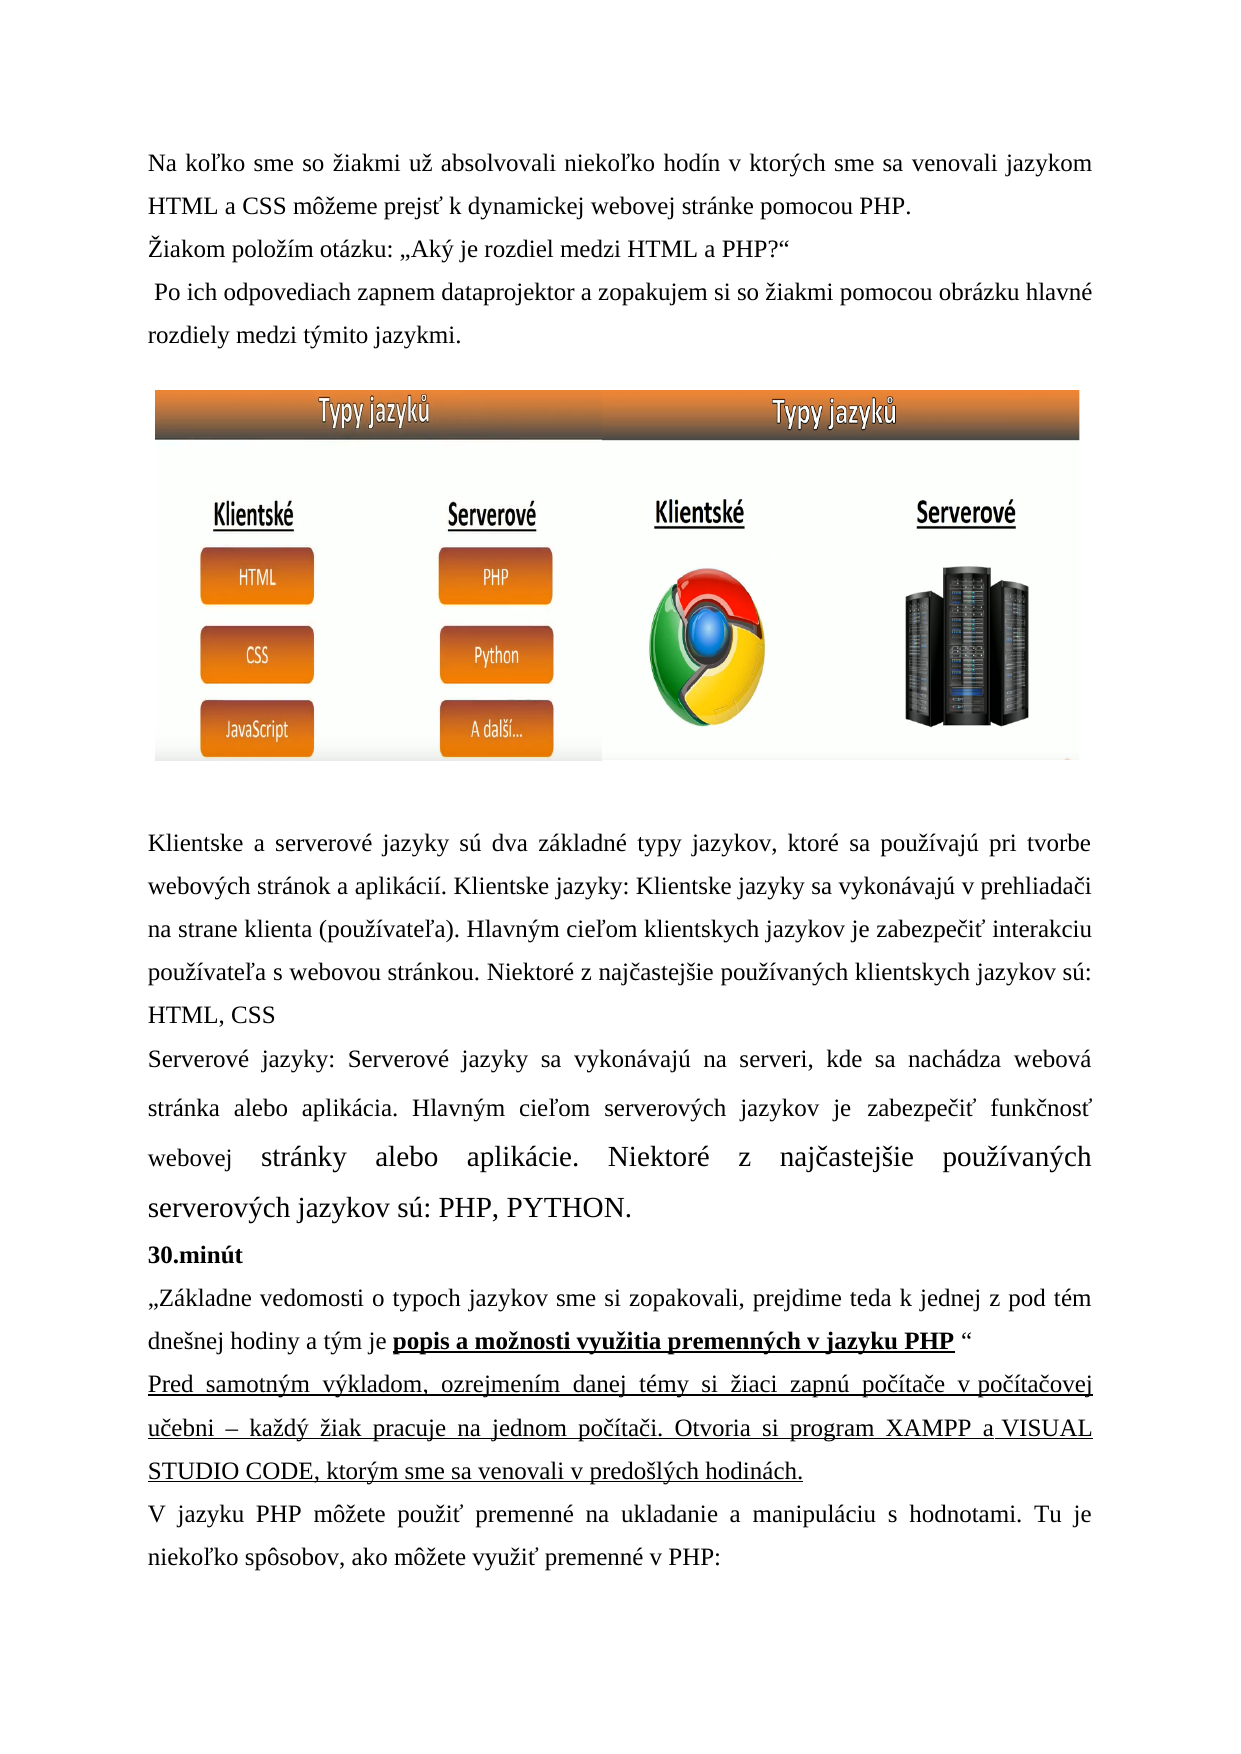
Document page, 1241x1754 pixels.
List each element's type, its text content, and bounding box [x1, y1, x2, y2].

text Serverové jazyky: Serverové jazyky sa vykonávajú na serveri, kde sa nachádza webová stránka alebo aplikácia. Hlavným cieľom serverových jazykov je zabezpečiť funkčnosť webovej stránky alebo aplikácie. Niektoré z najčastejšie používaných serverových jazykov sú: PHP, PYTHON. [148, 1044, 1093, 1223]
text Na koľko sme so žiakmi už absolvovali niekoľko hodín v ktorých sme sa venovali jazykom HTML a CSS môžeme prejsť k dynamickej webovej stránke pomocou PHP. [148, 148, 1093, 219]
text „Základne vedomosti o typoch jazykov sme si zopakovali, prejdime teda k jednej z pod tém dnešnej hodiny a tým je popis a možnosti využitia premenných v jazyku PHP “ [148, 1283, 1093, 1355]
text Po ich odpovediach zapnem dataprojektor a zopakujem si so žiakmi pomocou obrázku hlavné rozdiely medzi týmito jazykmi. [148, 277, 1093, 349]
text učebni – každý žiak pracuje na jednom počítači. Otvoria si program XAMPP a VISUAL [148, 1396, 1093, 1438]
text V jazyku PHP môžete použiť premenné na ukladanie a manipuláciu s hodnotami. Tu je niekoľko spôsobov, ako môžete využiť premenné v PHP: [148, 1499, 1093, 1571]
text STUDIO CODE, ktorým sme sa venovali v predošlých hodinách. [148, 1439, 1093, 1484]
text 30.minút [148, 1240, 1093, 1269]
text Pred samotným výkladom, ozrejmením danej témy si žiaci zapnú počítače v počítačovej [148, 1369, 1093, 1394]
text Klientske a serverové jazyky sú dva základné typy jazykov, ktoré sa používajú pri tvorbe webových stránok a aplikácií. Klientske jazyky: Klientske jazyky sa vykonávajú v prehliadači na strane klienta (používateľa). Hlavným cieľom klientskych jazykov je zabezpečiť interakciu používateľa s webovou stránkou. Niektoré z najčastejšie používaných klientskych jazykov sú: HTML, CSS [148, 828, 1093, 1029]
text Žiakom položím otázku: „Aký je rozdiel medzi HTML a PHP?“ [148, 234, 1093, 263]
